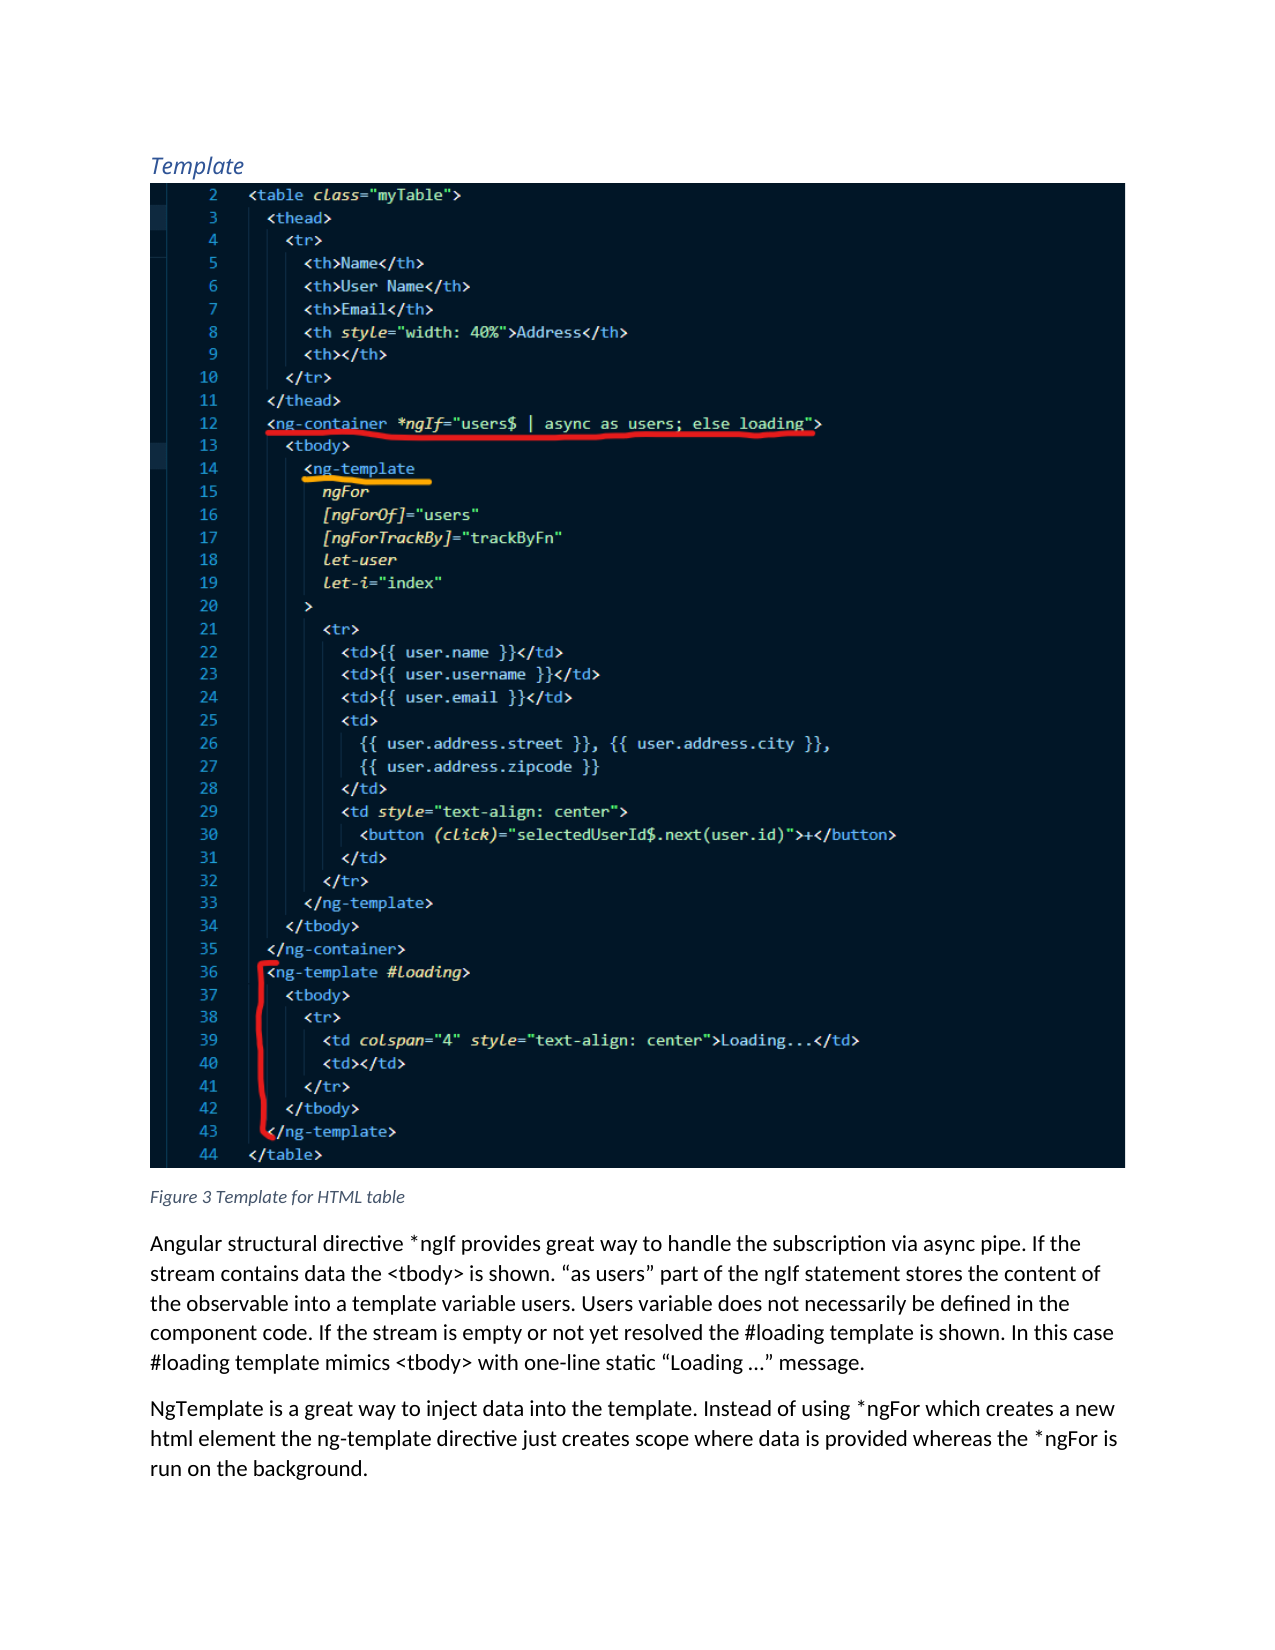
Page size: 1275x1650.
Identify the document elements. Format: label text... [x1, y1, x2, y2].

subtitle Template [150, 150, 1125, 181]
text Angular structural directive *ngIf provides great way to handle the subscription via async pipe. If the stream contains data the <tbody> is shown. “as users” part of the ngIf statement stores the content of the observable into a template variable users. Users variable does not necessarily be defined in the component code. If the stream is empty or not yet resolved the #loading template is shown. In this case #loading template mimics <tbody> with one-line static “Loading …” message. [150, 1229, 1125, 1376]
text Figure 3 Template for HTML table [150, 1186, 1125, 1209]
text NgTemplate is a great way to inject data into the template. Instead of using *ngFor which creates a new html element the ng-template directive just creates scope where data is provided whereas the *ngFor is run on the background. [150, 1394, 1125, 1482]
